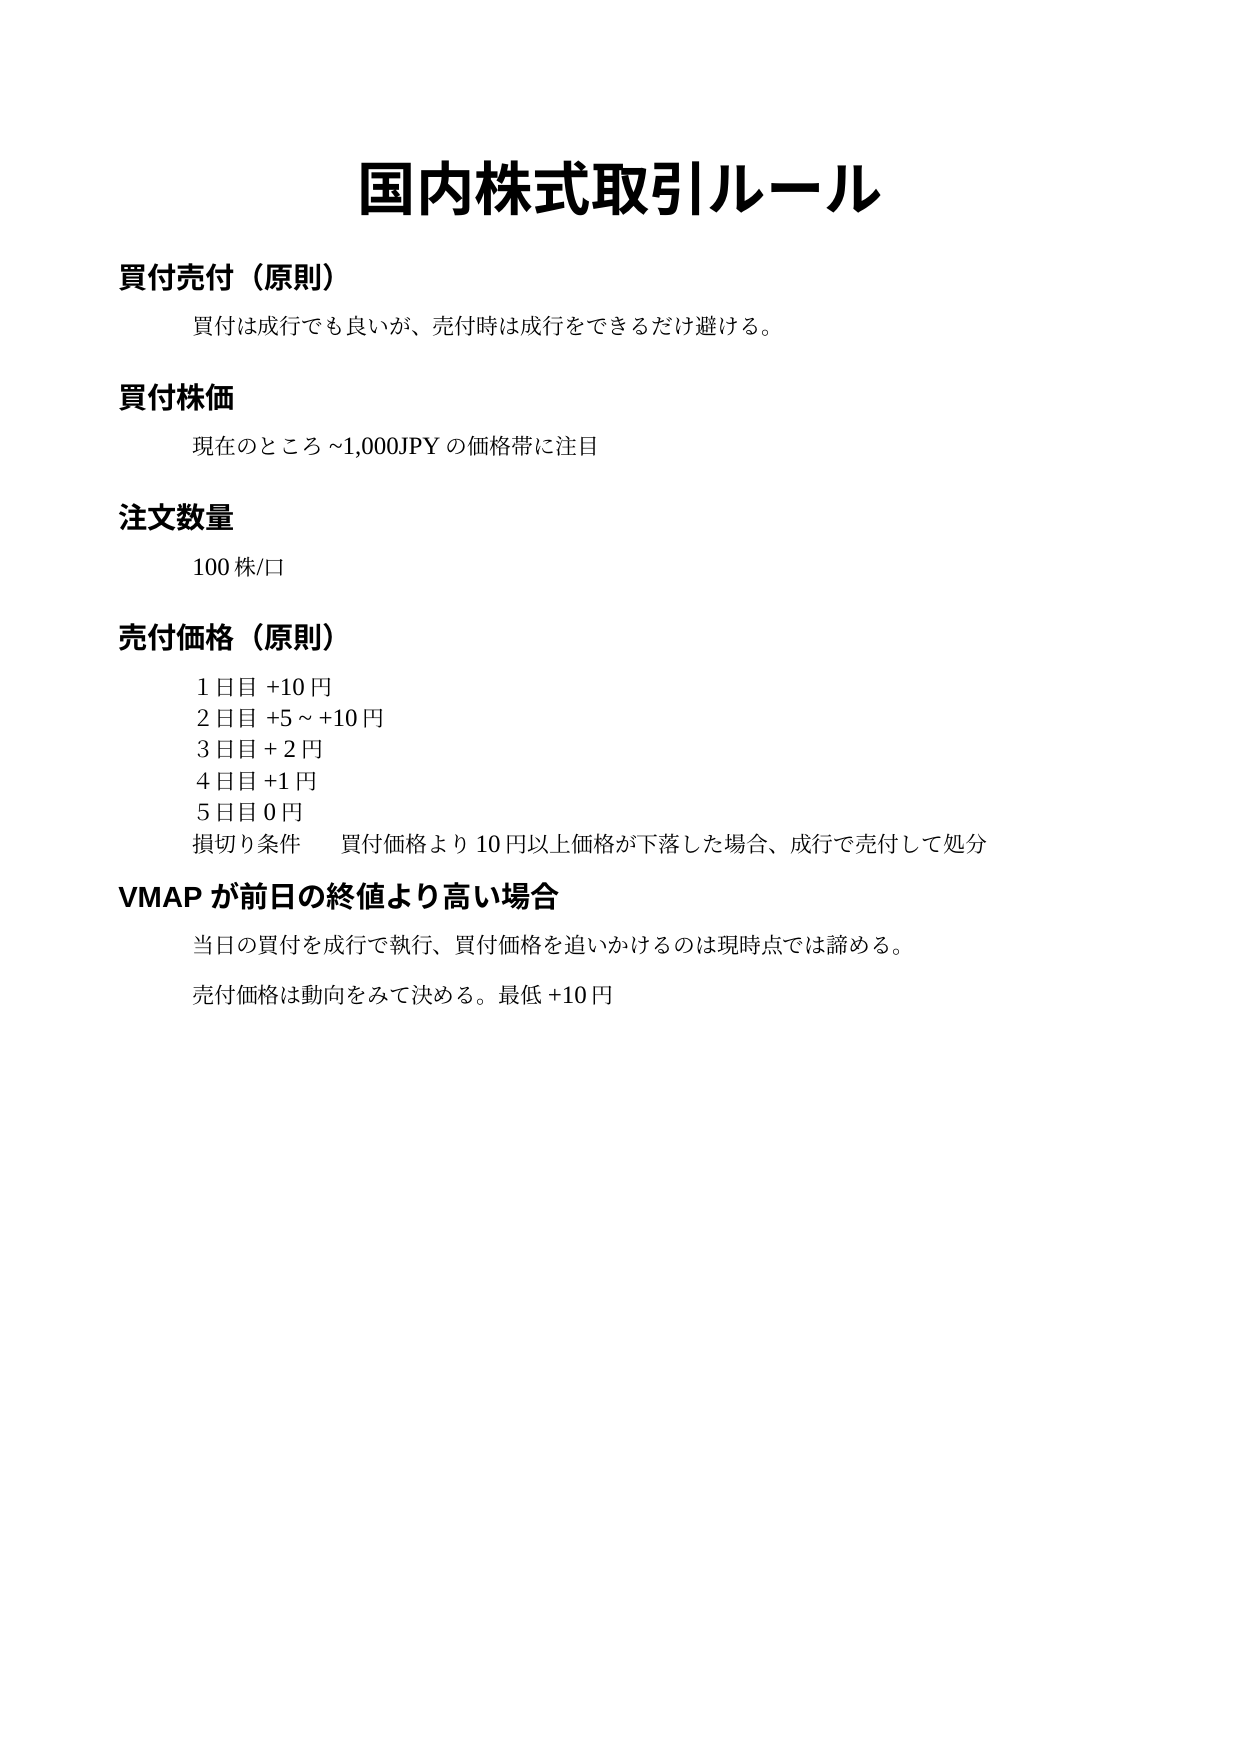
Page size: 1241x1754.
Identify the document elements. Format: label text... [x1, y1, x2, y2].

text 損切り条件 買付価格より10円以上価格が下落した場合、成行で売付して処分 [118, 827, 1122, 858]
text 100株/口 [118, 550, 1122, 581]
text ４日目 +1円 [118, 764, 1122, 796]
text ２日目 +5 ~ +10円 [118, 701, 1122, 733]
subtitle VMAP が前日の終値より高い場合 [118, 873, 1122, 915]
text ３日目 + 2円 [118, 733, 1122, 764]
subtitle 買付売付（原則） [118, 255, 1122, 297]
text 売付価格は動向をみて決める。最低 +10円 [118, 979, 1122, 1010]
text １日目 +10円 [118, 670, 1122, 701]
subtitle 買付株価 [118, 375, 1122, 417]
title 国内株式取引ルール [118, 143, 1122, 228]
subtitle 注文数量 [118, 495, 1122, 537]
text ５日目 0円 [118, 796, 1122, 827]
text 買付は成行でも良いが、売付時は成行をできるだけ避ける。 [118, 309, 1122, 341]
subtitle 売付価格（原則） [118, 615, 1122, 657]
text 当日の買付を成行で執行、買付価格を追いかけるのは現時点では諦める。 [118, 928, 1122, 959]
text 現在のところ ~1,000JPY の価格帯に注目 [118, 429, 1122, 461]
